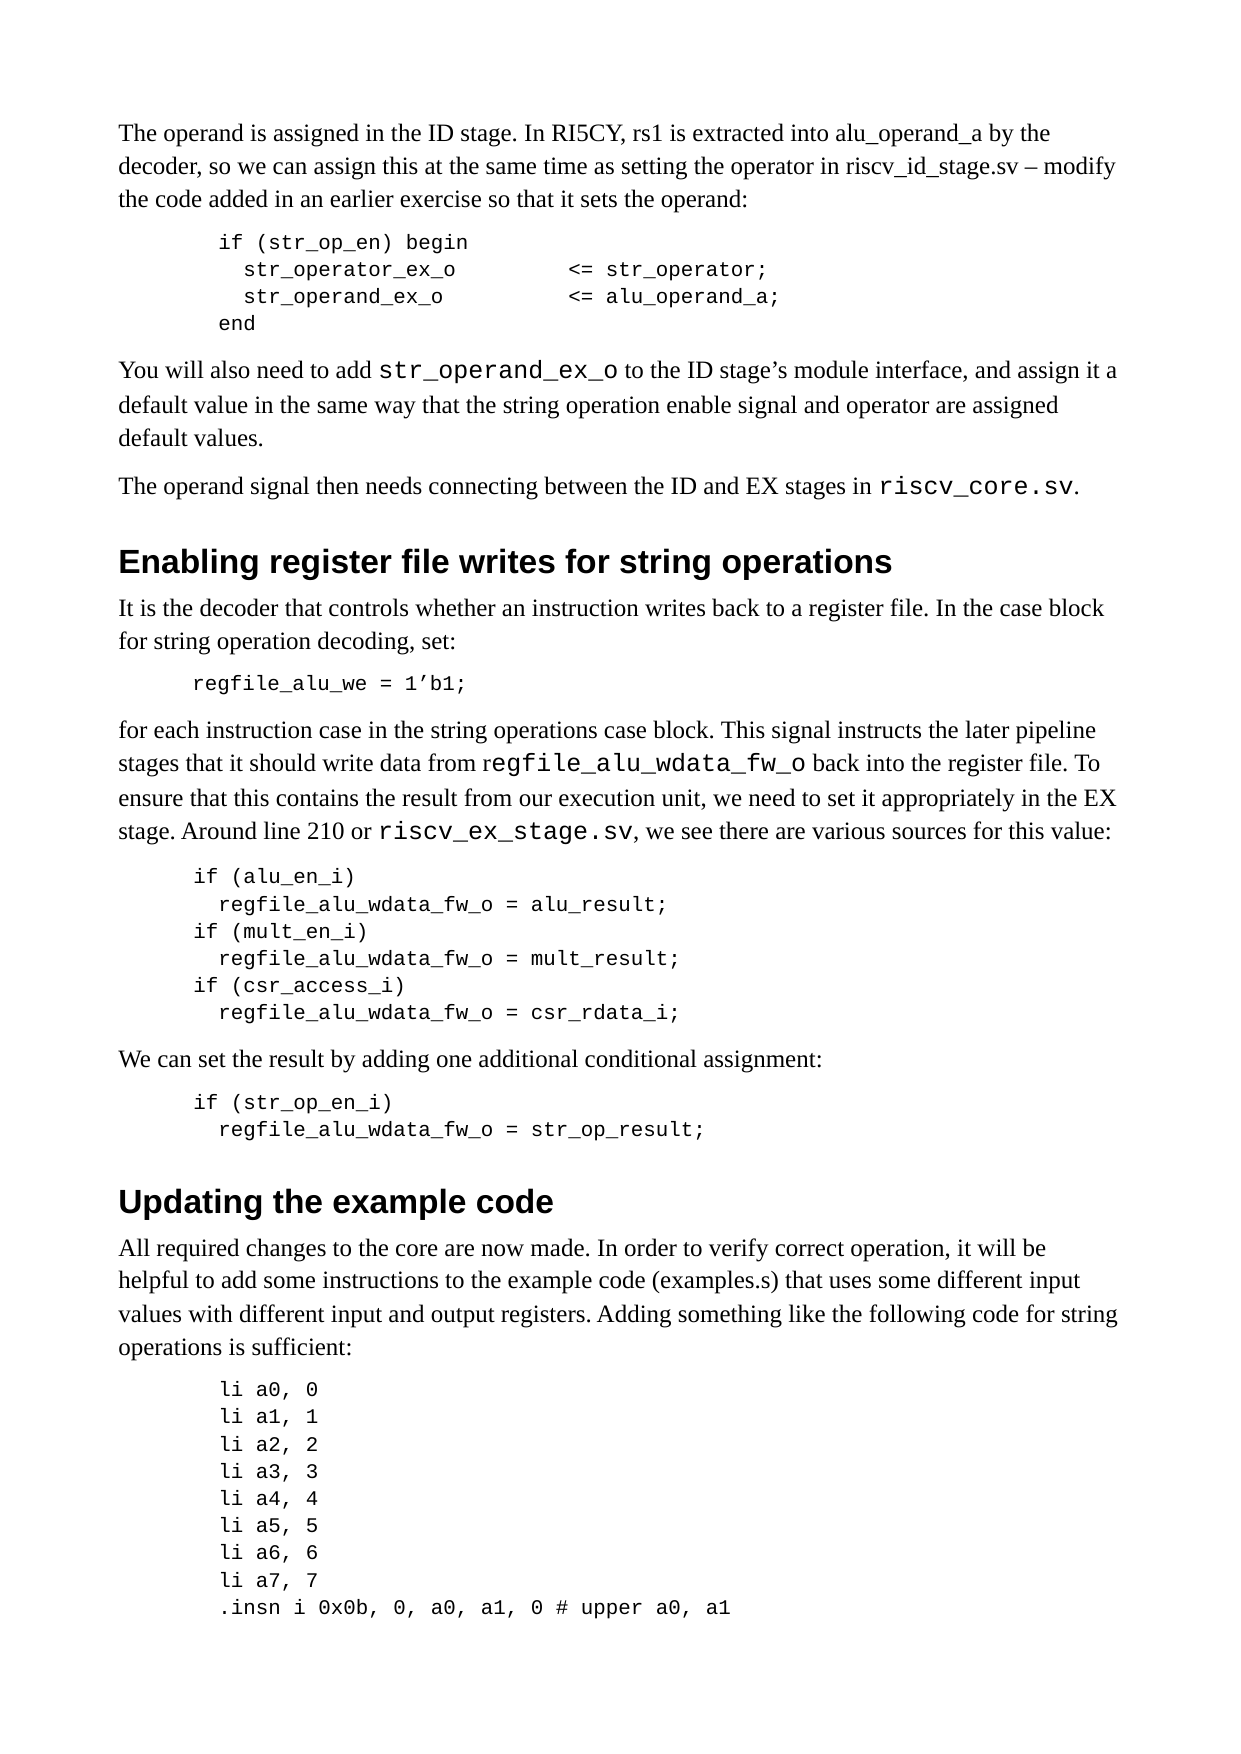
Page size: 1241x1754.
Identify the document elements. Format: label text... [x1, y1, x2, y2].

text All required changes to the core are now made. In order to verify correct operation, it will be helpful to add some instructions to the example code (examples.s) that uses some different input values with different input and output registers. Adding something like the following code for string operations is sufficient: [118, 1233, 1122, 1360]
subtitle Enabling register file writes for string operations [118, 542, 1122, 580]
text The operand signal then needs connecting between the ID and EX stages in riscv_core.sv. [118, 471, 1122, 502]
text We can set the result by adding one additional conditional assignment: [118, 1044, 1122, 1073]
text li a0, 0 li a1, 1 li a2, 2 li a3, 3 li a4, 4 li a5, 5 li a6, 6 li a7, 7 .insn i 0x0b, 0, a0, a1, 0 # upper a0, a1 [118, 1379, 1122, 1620]
text if (str_op_en_i) regfile_alu_wdata_fw_o = str_op_result; [118, 1092, 1122, 1142]
text if (alu_en_i) regfile_alu_wdata_fw_o = alu_result; if (mult_en_i) regfile_alu_wdata_fw_o = mult_result; if (csr_access_i) regfile_alu_wdata_fw_o = csr_rdata_i; [118, 866, 1122, 1026]
text You will also need to add str_operand_ex_o to the ID stage’s module interface, and assign it a default value in the same way that the string operation enable signal and operator are assigned default values. [118, 355, 1122, 452]
text The operand is assigned in the ID stage. In RI5CY, rs1 is extracted into alu_operand_a by the decoder, so we can assign this at the same time as setting the operator in riscv_id_stage.sv – modify the code added in an earlier exercise so that it sets the operand: [118, 118, 1122, 213]
text It is the decoder that controls whether an instruction writes back to a register file. In the case block for string operation decoding, set: [118, 593, 1122, 654]
text for each instruction case in the string operations case block. This signal instructs the later pipeline stages that it should write data from regfile_alu_wdata_fw_o back into the register file. To ensure that this contains the result from our execution unit, we need to set it appropriately in the EX stage. Around line 210 or riscv_ex_stage.sv, we see there are various sources for this value: [118, 715, 1122, 847]
subtitle Updating the example code [118, 1181, 1122, 1220]
text if (str_op_en) begin str_operator_ex_o <= str_operator; str_operand_ex_o <= alu_operand_a; end [118, 232, 1122, 337]
text regfile_alu_we = 1’b1; [118, 673, 1122, 697]
